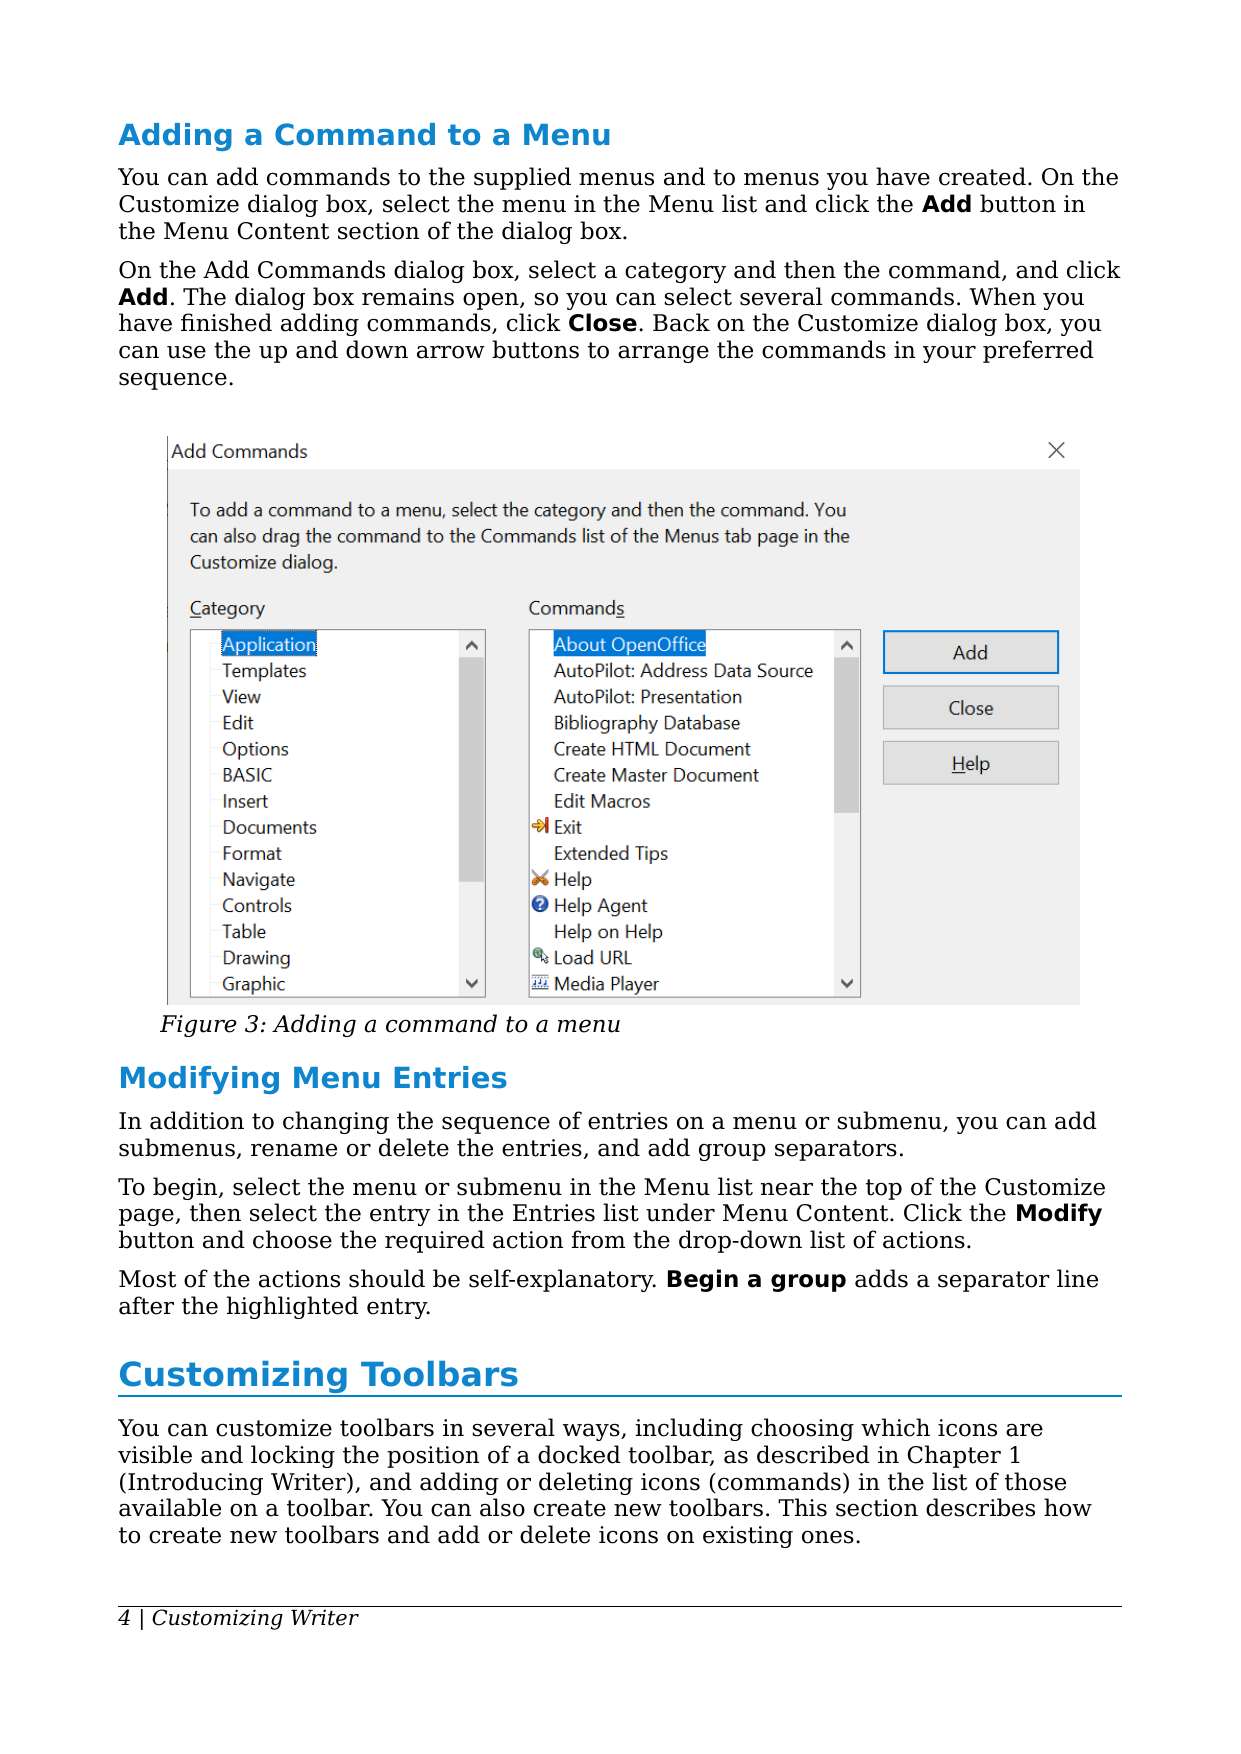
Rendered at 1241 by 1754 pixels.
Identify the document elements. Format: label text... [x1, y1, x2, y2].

subtitle Adding a Command to a Menu [118, 118, 1122, 152]
text Most of the actions should be self-explanatory. Begin a group adds a separator line after the highlighted entry. [118, 1266, 1122, 1320]
text To begin, select the menu or submenu in the Menu list near the top of the Customize page, then select the entry in the Entries list under Menu Content. Click the Modify button and choose the required action from the drop-down list of actions. [118, 1174, 1122, 1254]
text Figure 3: Adding a command to a menu [160, 1011, 1080, 1037]
picture [167, 436, 1080, 1005]
text In addition to changing the sequence of entries on a menu or submenu, you can add submenus, rename or delete the entries, and add group separators. [118, 1108, 1122, 1161]
subtitle Customizing Toolbars [118, 1356, 1122, 1395]
text On the Add Commands dialog box, select a category and then the command, and click Add. The dialog box remains open, so you can select several commands. When you have finished adding commands, click Close. Back on the Customize dialog box, you can use the up and down arrow buttons to arrange the commands in your preferred sequence. [118, 257, 1122, 390]
text You can add commands to the supplied menus and to menus you have created. On the Customize dialog box, select the menu in the Menu list and click the Add button in the Menu Content section of the dialog box. [118, 164, 1122, 244]
subtitle Modifying Menu Entries [118, 1062, 1122, 1096]
text You can customize toolbars in several ways, including choosing which icons are visible and locking the position of a docked toolbar, as described in Chapter 1 (Introducing Writer), and adding or deleting icons (commands) in the list of those available on a toolbar. You can also create new toolbars. This section describes how to create new toolbars and add or delete icons on existing ones. [118, 1416, 1122, 1549]
